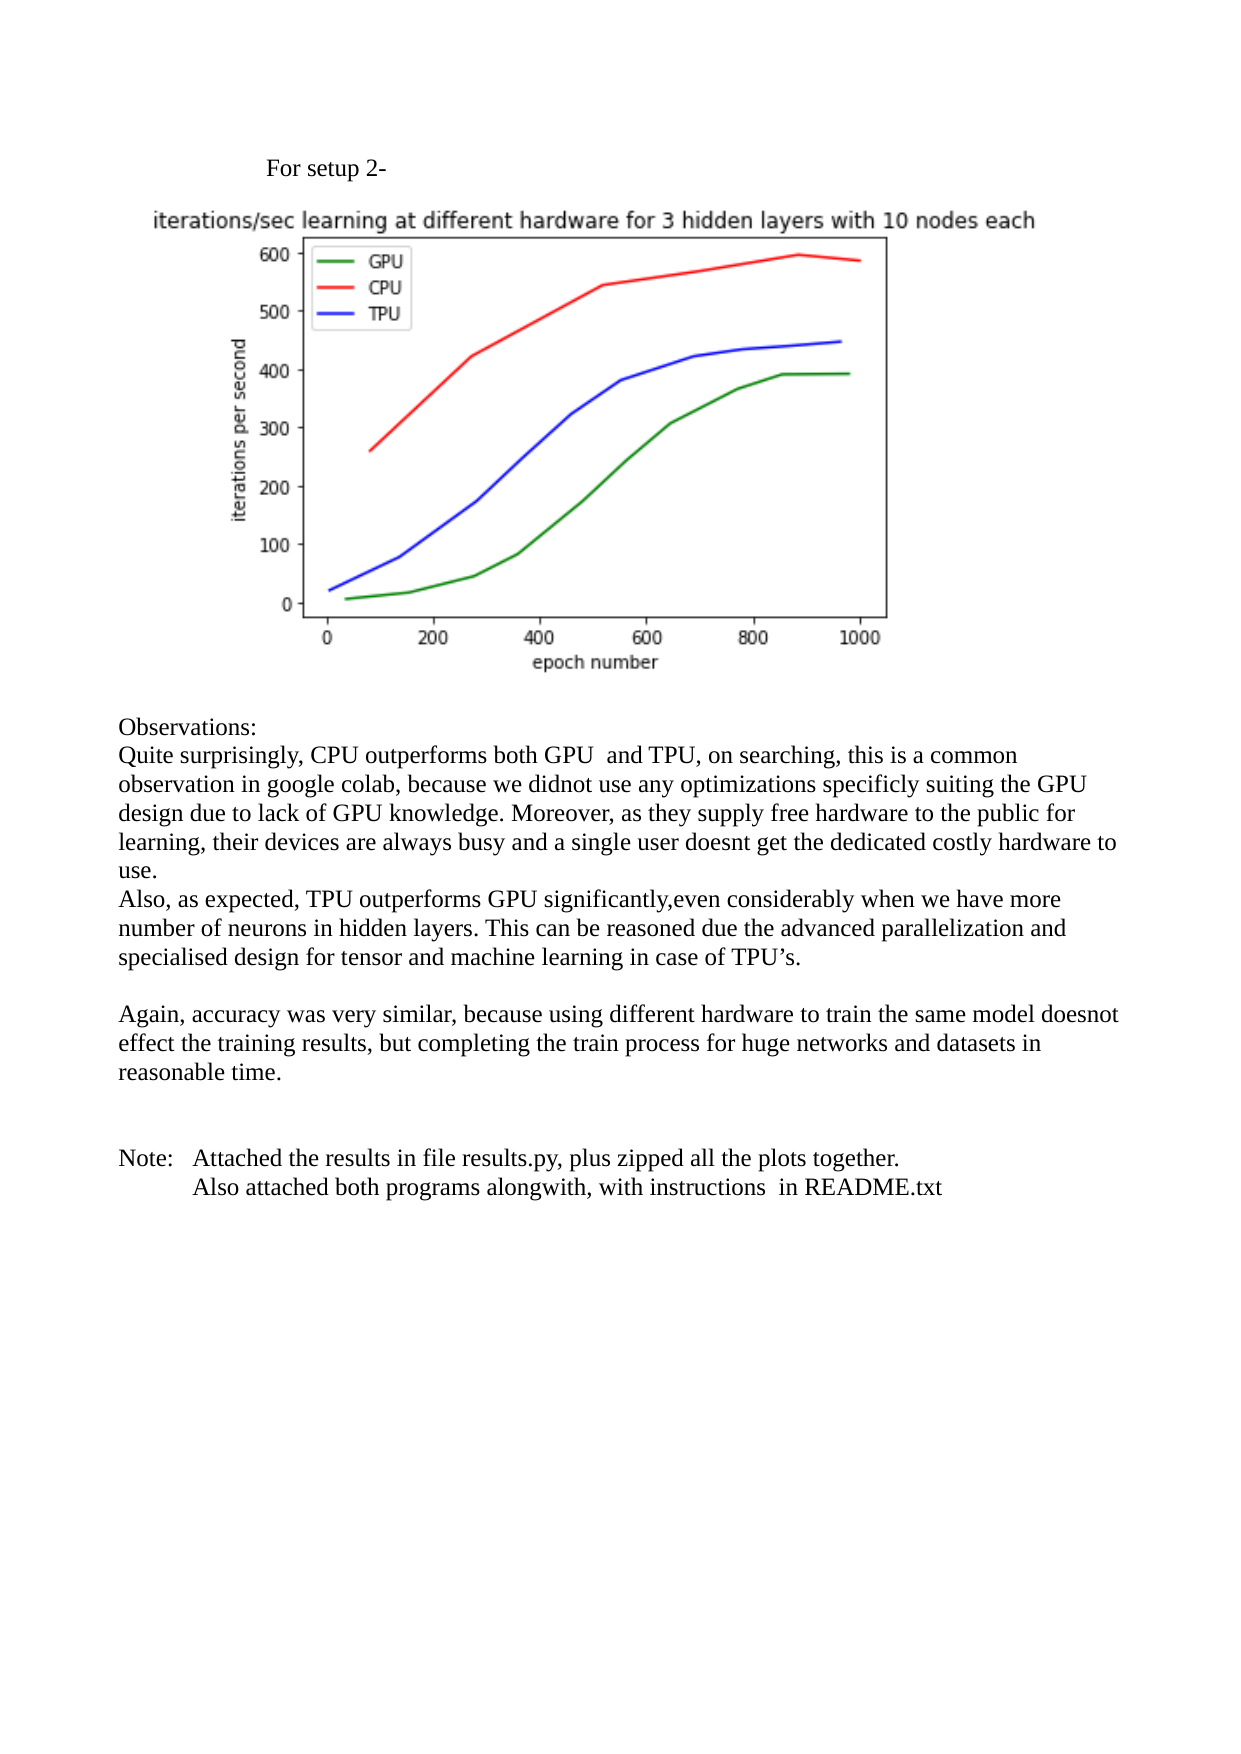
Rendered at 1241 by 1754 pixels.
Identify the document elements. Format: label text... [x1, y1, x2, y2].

text Also, as expected, TPU outperforms GPU significantly,even considerably when we have more number of neurons in hidden layers. This can be reasoned due the advanced parallelization and specialised design for tensor and machine learning in case of TPU’s. [118, 884, 1122, 971]
text For setup 2- [118, 147, 1122, 183]
text Note: Attached the results in file results.py, plus zipped all the plots together. [118, 1143, 1122, 1172]
text Observations: Quite surprisingly, CPU outperforms both GPU and TPU, on searching, this is a common observation in google colab, because we didnot use any optimizations specificly suiting the GPU design due to lack of GPU knowledge. Moreover, as they supply free hardware to the public for learning, their devices are always busy and a single user doesnt get the dedicated costly hardware to use. [118, 712, 1122, 884]
text Also attached both programs alongwith, with instructions in README.txt [118, 1172, 1122, 1201]
text Again, accuracy was very similar, because using different hardware to train the same model doesnot effect the training results, but completing the train process for huge networks and datasets in reasonable time. [118, 999, 1122, 1086]
picture [141, 199, 1048, 683]
